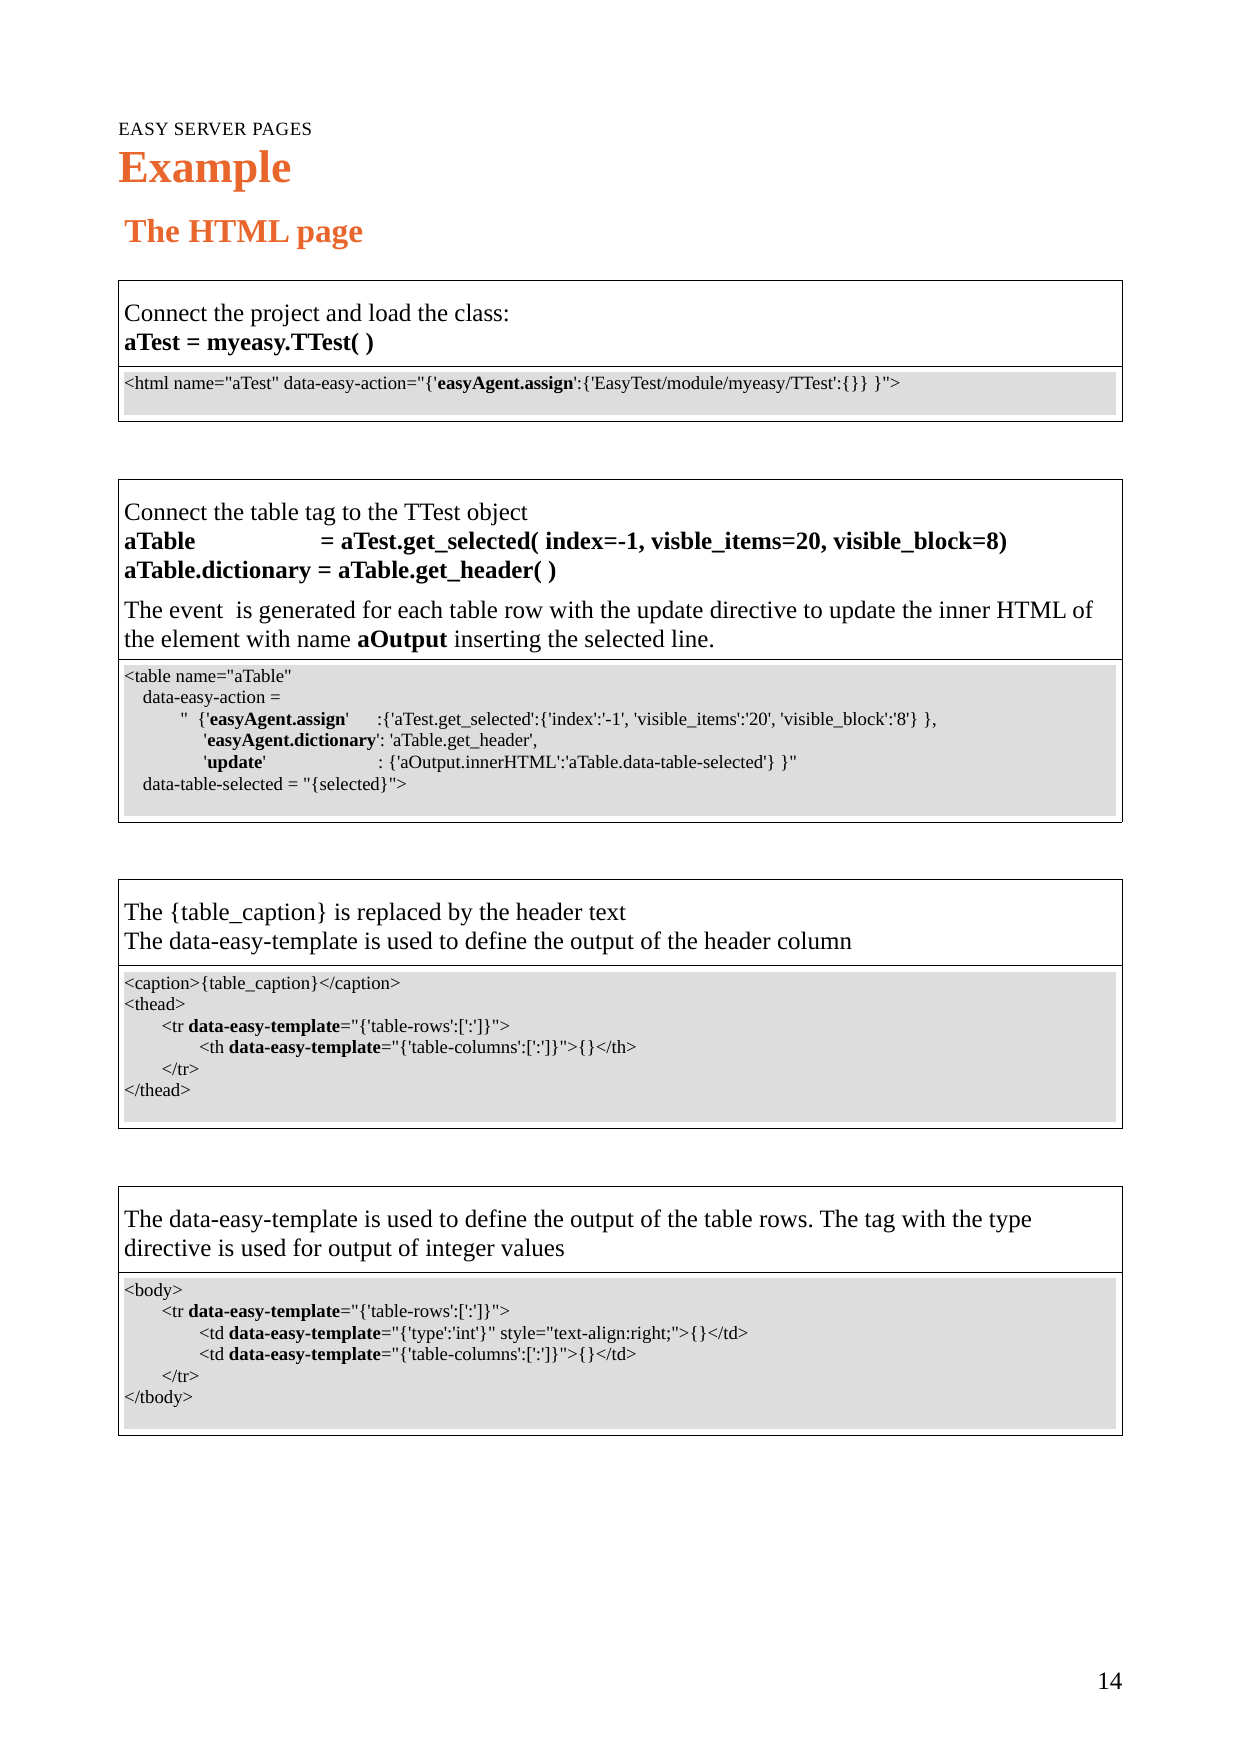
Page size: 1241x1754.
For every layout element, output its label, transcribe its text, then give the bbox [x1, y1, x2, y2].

table_cell <body> <tr data-easy-template="{'table-rows':[':']}"> <td data-easy-template="{'type':'int'}" style="text-align:right;">{}</td> <td data-easy-template="{'table-columns':[':']}">{}</td> </tr> </tbody> [119, 1273, 1122, 1435]
table_header Connect the project and load the class: aTest = myeasy.TTest( ) [119, 281, 1122, 366]
table_header Connect the table tag to the TTest object aTable = aTest.get_selected( index=-1, visble_items=20, visible_block=8) aTable.dictionary = aTable.get_header( ) The event is generated for each table row with the update directive to update the inner HTML of the element with name aOutput inserting the selected line. [119, 480, 1122, 658]
table_cell <table name="aTable" data-easy-action = " {'easyAgent.assign' :{'aTest.get_selected':{'index':'-1', 'visible_items':'20', 'visible_block':'8'} }, 'easyAgent.dictionary': 'aTable.get_header', 'update' : {'aOutput.innerHTML':'aTable.data-table-selected'} }" data-table-selected = "{selected}"> [119, 660, 1122, 821]
table_header The {table_caption} is replaced by the header text The data-easy-template is used to define the output of the header column [119, 880, 1122, 965]
table_header The data-easy-template is used to define the output of the table rows. The tag with the type directive is used for output of integer values [119, 1187, 1122, 1272]
table_cell <html name="aTest" data-easy-action="{'easyAgent.assign':{'EasyTest/module/myeasy/TTest':{}} }"> [119, 367, 1122, 421]
subtitle The HTML page [124, 211, 1122, 249]
table_cell <caption>{table_caption}</caption> <thead> <tr data-easy-template="{'table-rows':[':']}"> <th data-easy-template="{'table-columns':[':']}">{}</th> </tr> </thead> [119, 966, 1122, 1128]
subtitle Example [118, 140, 1122, 192]
